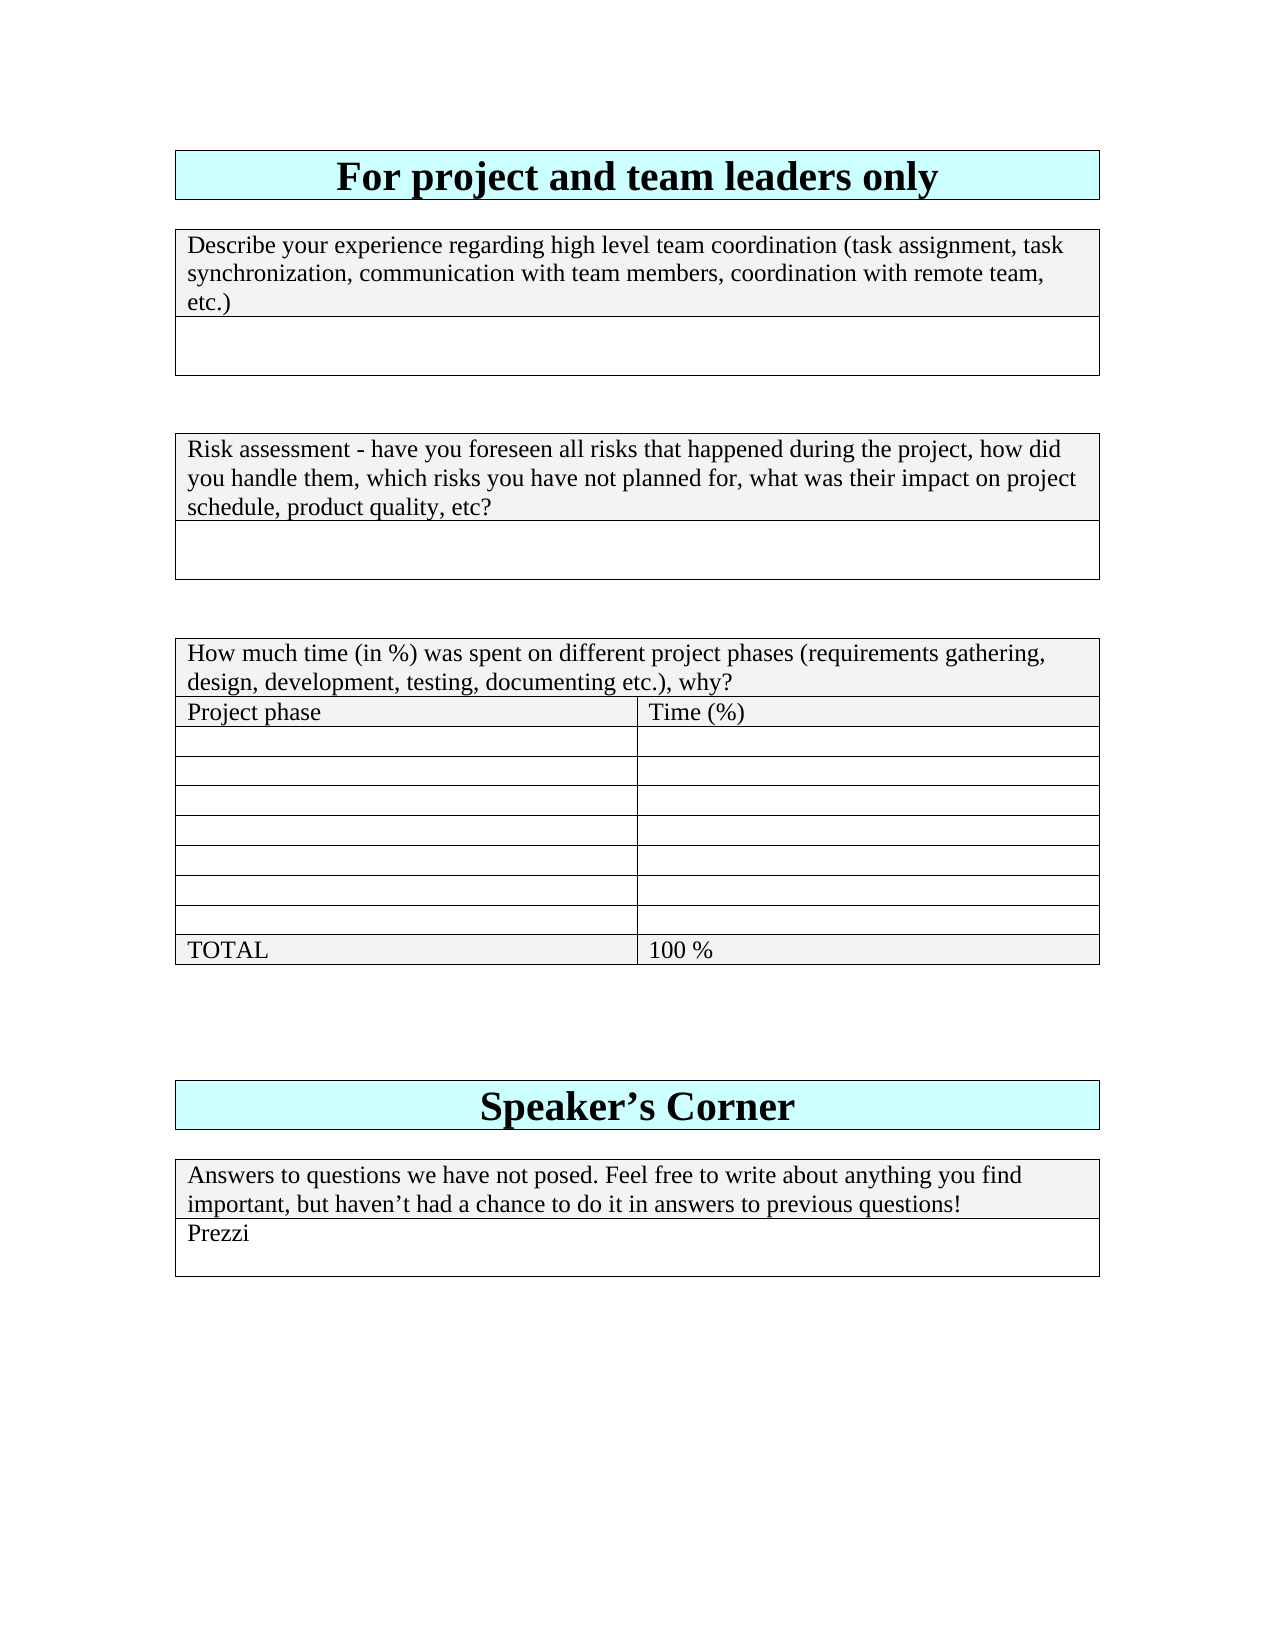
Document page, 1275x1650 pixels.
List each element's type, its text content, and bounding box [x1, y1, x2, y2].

table_cell [638, 906, 1099, 934]
table_header Describe your experience regarding high level team coordination (task assignment, task synchronization, communication with team members, coordination with remote team, etc.) [176, 230, 1099, 316]
table_cell [176, 846, 637, 875]
table_header Risk assessment - have you foreseen all risks that happened during the project, how did you handle them, which risks you have not planned for, what was their impact on project schedule, product quality, etc? [176, 434, 1099, 520]
table_cell [176, 786, 637, 815]
table_cell [638, 816, 1099, 845]
table_header Speaker’s Corner [176, 1081, 1099, 1129]
table_cell Prezzi [176, 1219, 1099, 1276]
table_cell [638, 757, 1099, 785]
table_cell [176, 876, 637, 904]
table_cell [176, 317, 1099, 374]
table_cell Project phase [176, 697, 637, 726]
table_cell [176, 757, 637, 785]
table_cell [176, 727, 637, 756]
table_cell TOTAL [176, 935, 637, 964]
table_cell [176, 906, 637, 934]
table_cell [638, 876, 1099, 904]
table_cell 100 % [638, 935, 1099, 964]
table_cell [638, 727, 1099, 756]
table_cell Time (%) [638, 697, 1099, 726]
table_header For project and team leaders only [176, 151, 1099, 199]
table_header Answers to questions we have not posed. Feel free to write about anything you find important, but haven’t had a chance to do it in answers to previous questions! [176, 1160, 1099, 1217]
table_cell [638, 786, 1099, 815]
table_header How much time (in %) was spent on different project phases (requirements gathering, design, development, testing, documenting etc.), why? [176, 639, 1099, 696]
table_cell [638, 846, 1099, 875]
table_cell [176, 521, 1099, 579]
table_cell [176, 816, 637, 845]
